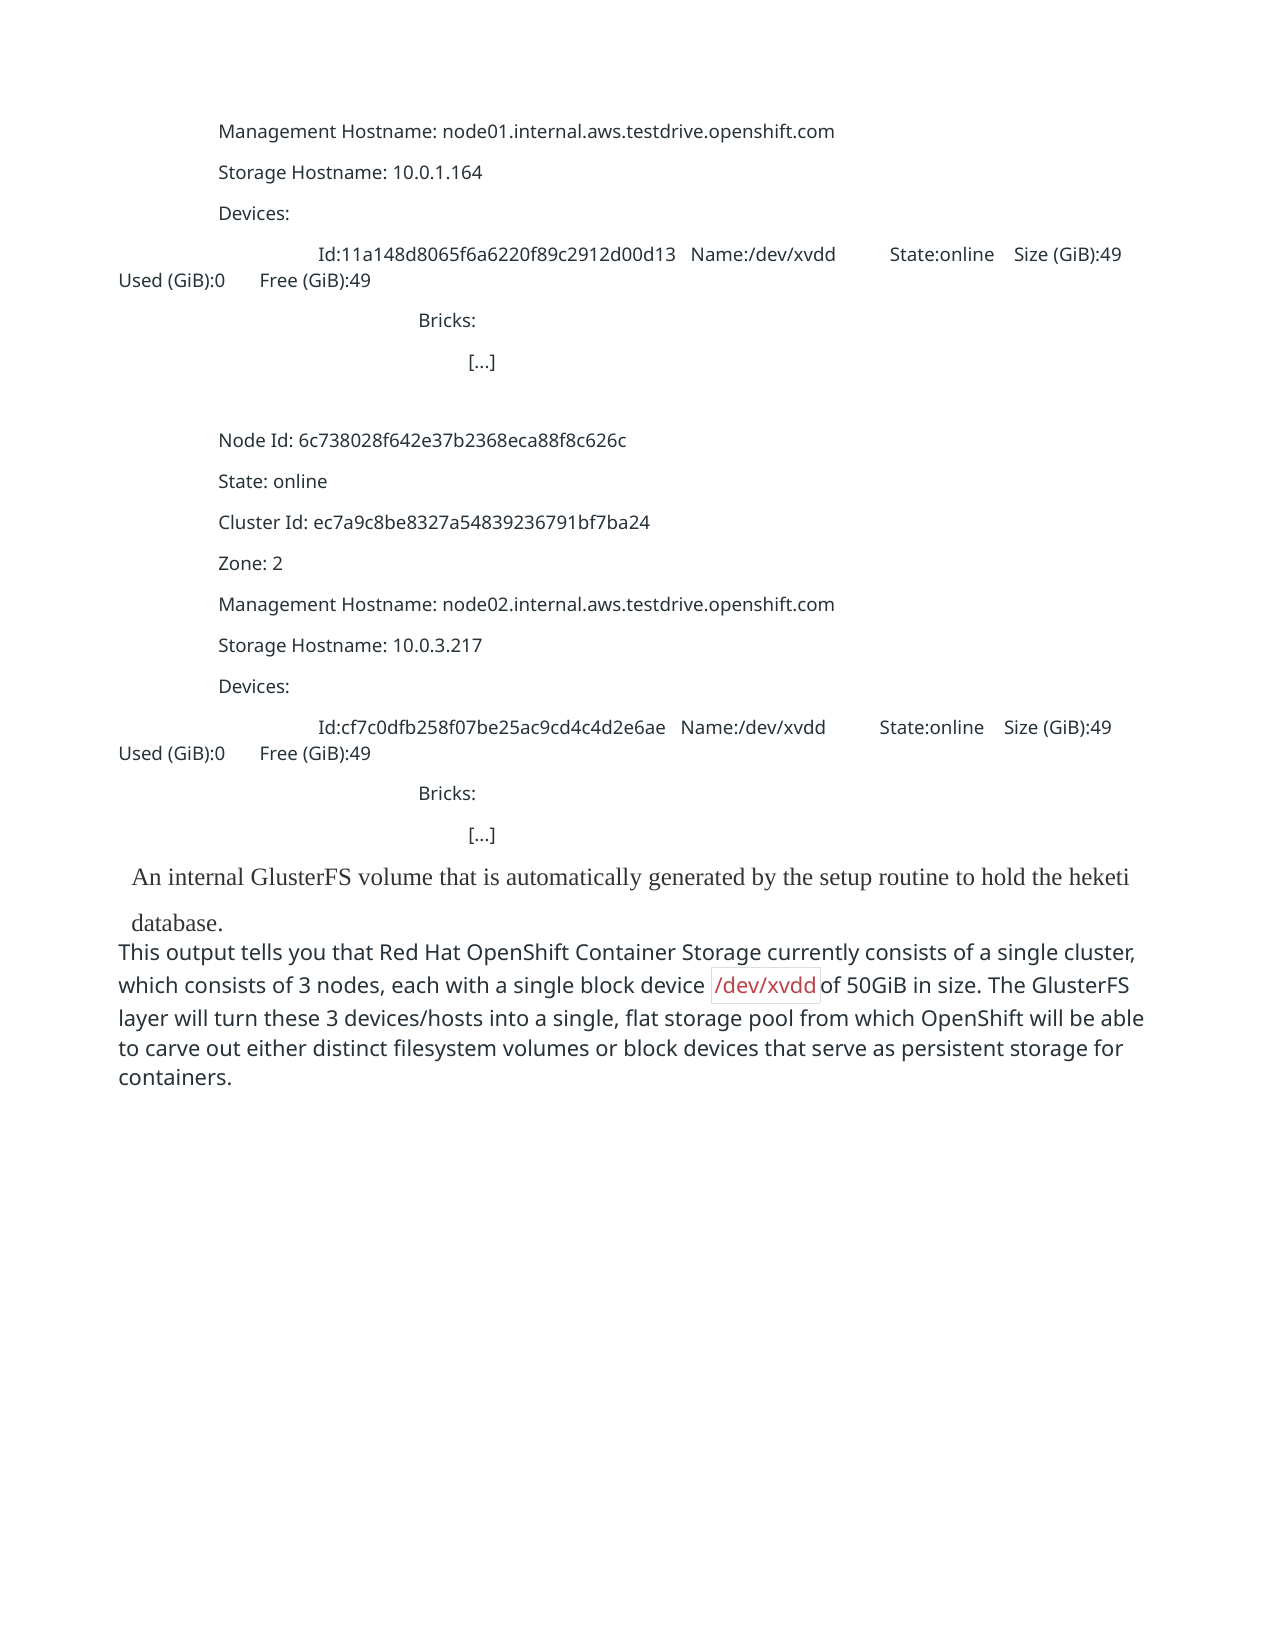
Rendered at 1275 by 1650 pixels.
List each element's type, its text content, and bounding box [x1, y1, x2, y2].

text Node Id: 6c738028f642e37b2368eca88f8c626c [118, 427, 1157, 454]
text Devices: [118, 200, 1157, 226]
text Storage Hostname: 10.0.1.164 [118, 159, 1157, 185]
text Storage Hostname: 10.0.3.217 [118, 632, 1157, 658]
text Management Hostname: node01.internal.aws.testdrive.openshift.com [118, 118, 1157, 144]
text Id:11a148d8065f6a6220f89c2912d00d13 Name:/dev/xvdd State:online Size (GiB):49 Used (GiB):0 Free (GiB):49 [118, 241, 1157, 293]
table_header An internal GlusterFS volume that is automatically generated by the setup routine to hold the heketi database. [131, 863, 1157, 937]
text Zone: 2 [118, 550, 1157, 577]
text Cluster Id: ec7a9c8be8327a54839236791bf7ba24 [118, 509, 1157, 536]
text [...] [118, 821, 1157, 848]
text Bricks: [118, 781, 1157, 807]
text Bricks: [118, 307, 1157, 334]
text This output tells you that Red Hat OpenShift Container Storage currently consists of a single cluster, which consists of 3 nodes, each with a single block device /dev/xvddof 50GiB in size. The GlusterFS layer will turn these 3 devices/hosts into a single, flat storage pool from which OpenShift will be able to carve out either distinct filesystem volumes or block devices that serve as persistent storage for containers. [118, 937, 1157, 1092]
text State: online [118, 468, 1157, 495]
text Devices: [118, 673, 1157, 699]
table_header [118, 863, 131, 937]
text Id:cf7c0dfb258f07be25ac9cd4c4d2e6ae Name:/dev/xvdd State:online Size (GiB):49 Used (GiB):0 Free (GiB):49 [118, 714, 1157, 766]
text Management Hostname: node02.internal.aws.testdrive.openshift.com [118, 591, 1157, 618]
text [...] [118, 348, 1157, 375]
